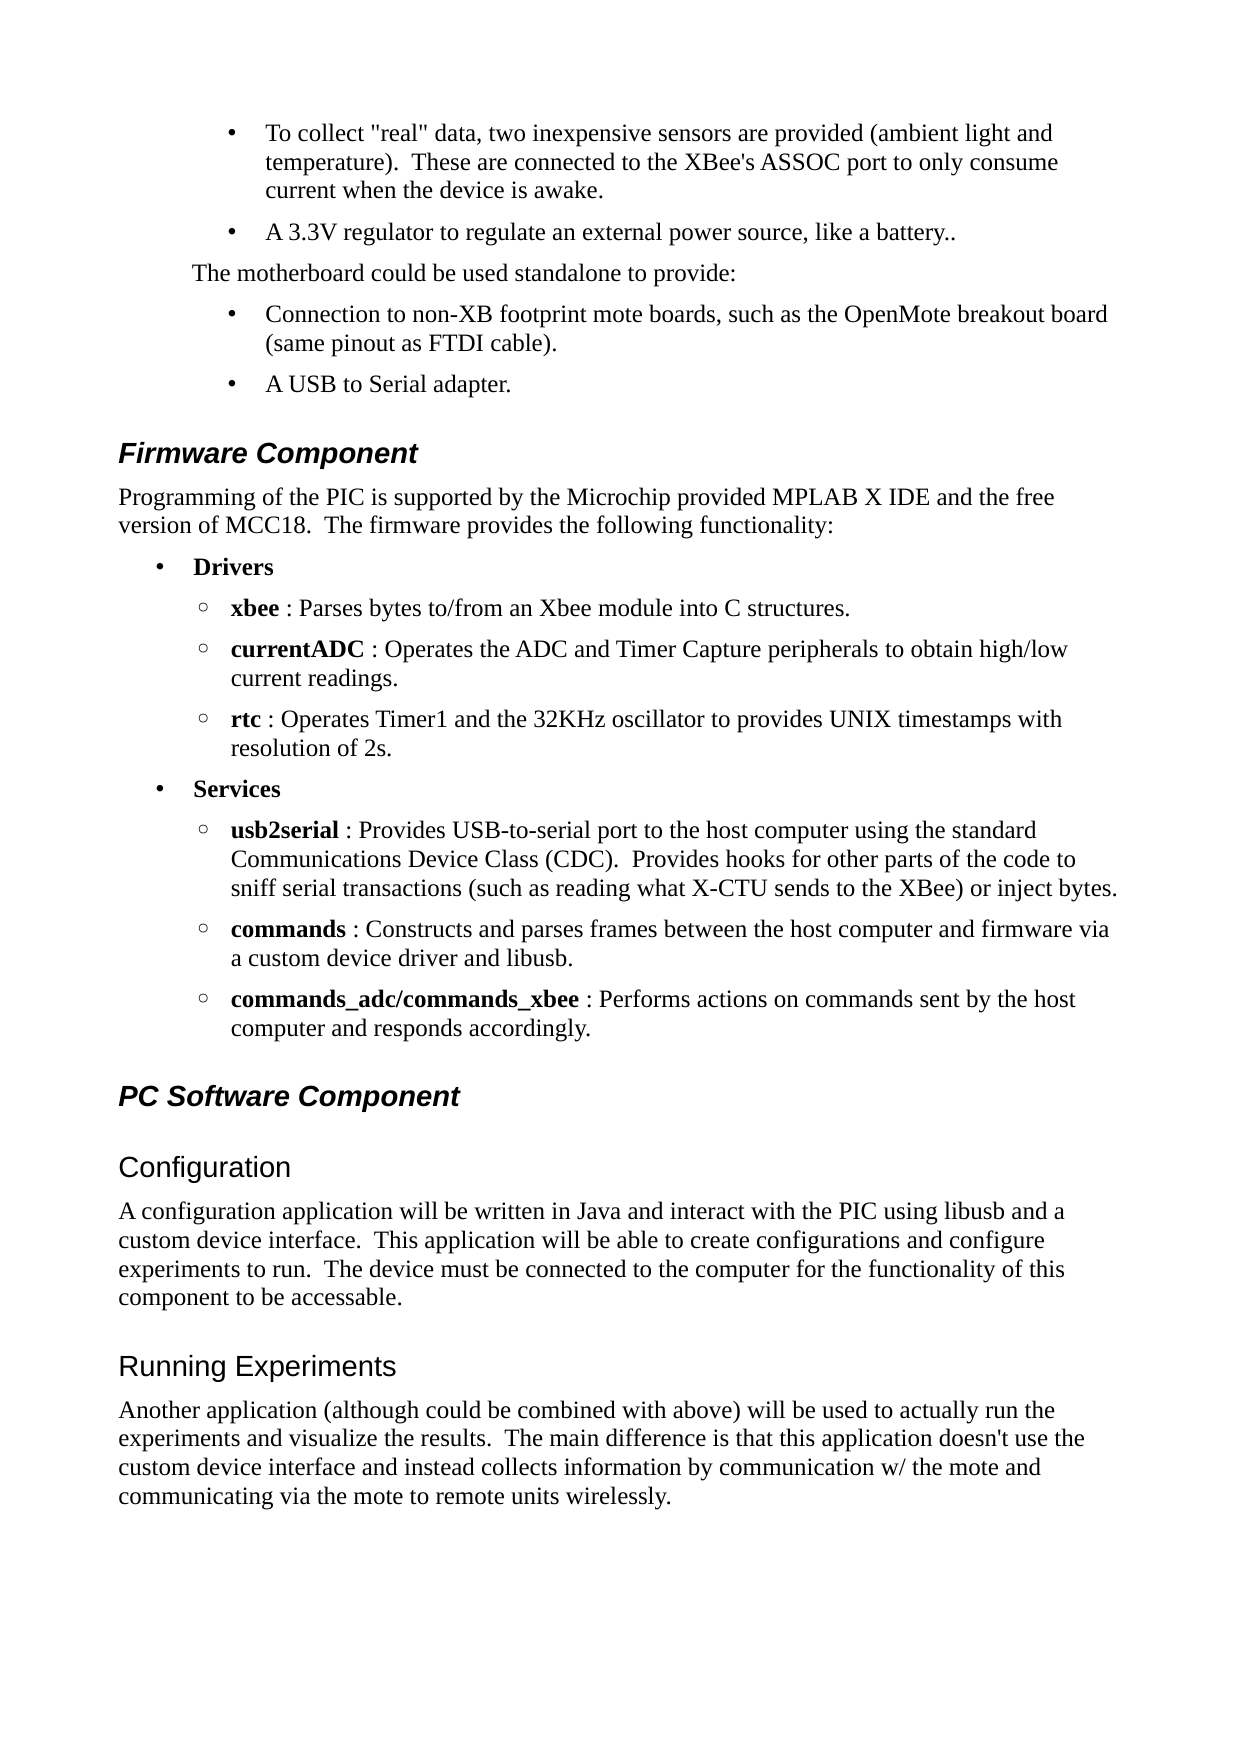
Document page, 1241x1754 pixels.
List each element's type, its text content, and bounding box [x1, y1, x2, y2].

subtitle PC Software Component [118, 1079, 1122, 1113]
list commands_adc/commands_xbee : Performs actions on commands sent by the host computer and responds accordingly. [193, 984, 1122, 1042]
list A 3.3V regulator to regulate an external power source, like a battery.. [228, 217, 1122, 246]
list Services [156, 774, 1122, 803]
list commands : Constructs and parses frames between the host computer and firmware via a custom device driver and libusb. [193, 914, 1122, 972]
list rtc : Operates Timer1 and the 32KHz oscillator to provides UNIX timestamps with resolution of 2s. [193, 704, 1122, 762]
text Another application (although could be combined with above) will be used to actually run the experiments and visualize the results. The main difference is that this application doesn't use the custom device interface and instead collects information by communication w/ the mote and communicating via the mote to remote units wirelessly. [118, 1395, 1122, 1510]
text A configuration application will be written in Java and interact with the PIC using libusb and a custom device interface. This application will be able to create configurations and configure experiments to run. The device must be connected to the computer for the functionality of this component to be accessable. [118, 1196, 1122, 1311]
list usb2serial : Provides USB-to-serial port to the host computer using the standard Communications Device Class (CDC). Provides hooks for other parts of the code to sniff serial transactions (such as reading what X-CTU sends to the XBee) or inject bytes. [193, 815, 1122, 902]
list Drivers [156, 552, 1122, 580]
list Connection to non-XB footprint mote boards, such as the OpenMote breakout board (same pinout as FTDI cable). [228, 299, 1122, 357]
list To collect "real" data, two inexpensive sensors are provided (ambient light and temperature). These are connected to the XBee's ASSOC port to only consume current when the device is awake. [228, 118, 1122, 204]
subtitle Configuration [118, 1150, 1122, 1184]
list A USB to Serial adapter. [228, 369, 1122, 398]
subtitle Firmware Component [118, 436, 1122, 469]
list currentADC : Operates the ADC and Timer Capture peripherals to obtain high/low current readings. [193, 634, 1122, 692]
list The motherboard could be used standalone to provide: [154, 258, 1122, 287]
subtitle Running Experiments [118, 1349, 1122, 1382]
text Programming of the PIC is supported by the Microchip provided MPLAB X IDE and the free version of MCC18. The firmware provides the following functionality: [118, 482, 1122, 539]
list xbee : Parses bytes to/from an Xbee module into C structures. [193, 593, 1122, 622]
